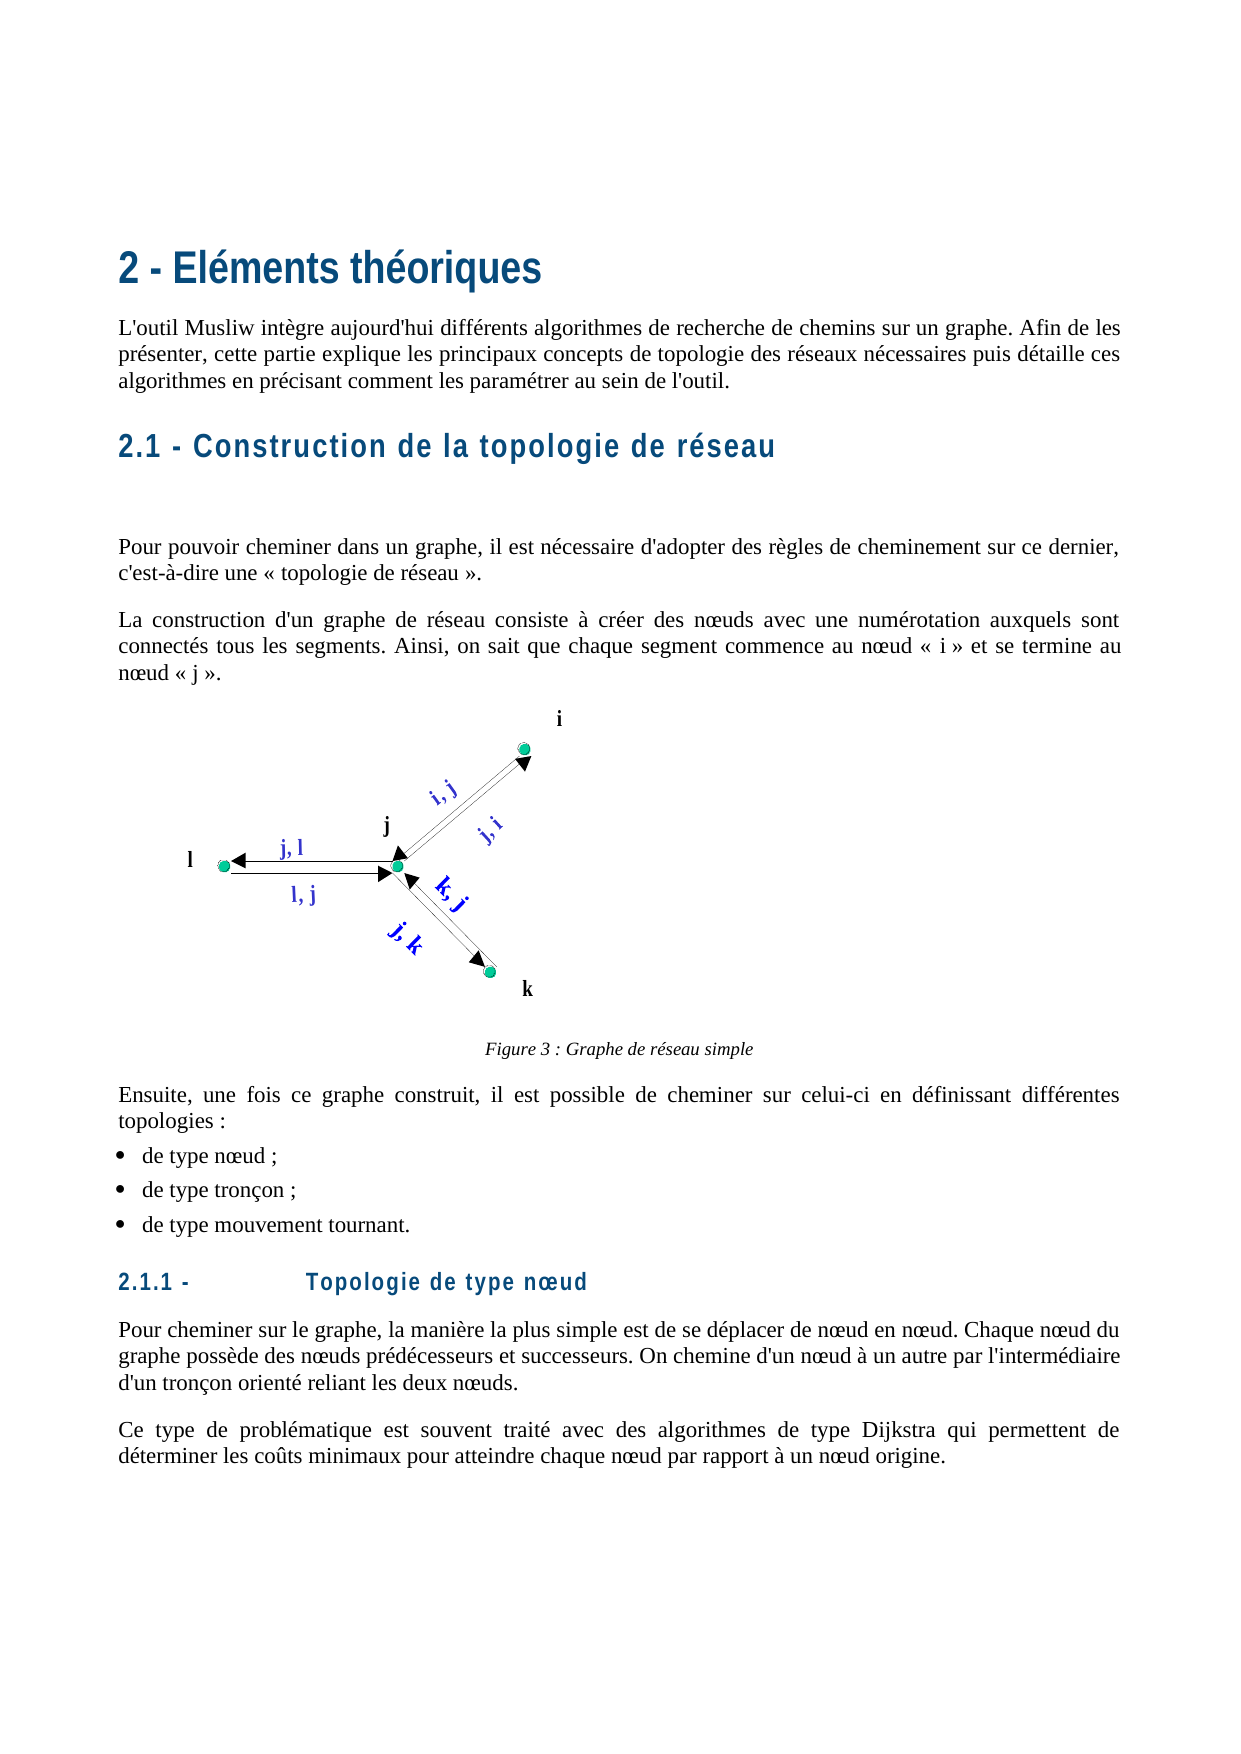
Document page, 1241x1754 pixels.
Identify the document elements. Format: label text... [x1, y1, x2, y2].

text L'outil Musliw intègre aujourd'hui différents algorithmes de recherche de chemins sur un graphe. Afin de les présenter, cette partie explique les principaux concepts de topologie des réseaux nécessaires puis détaille ces algorithmes en précisant comment les paramétrer au sein de l'outil. [118, 314, 1122, 393]
text Pour pouvoir cheminer dans un graphe, il est nécessaire d'adopter des règles de cheminement sur ce dernier, c'est-à-dire une « topologie de réseau ». [118, 533, 1122, 585]
text La construction d'un graphe de réseau consiste à créer des nœuds avec une numérotation auxquels sont connectés tous les segments. Ainsi, on sait que chaque segment commence au nœud « i » et se termine au nœud « j ». [118, 606, 1122, 685]
text Ensuite, une fois ce graphe construit, il est possible de cheminer sur celui-ci en définissant différentes topologies : [118, 1081, 1122, 1133]
text Figure 3 : Graphe de réseau simple [118, 1038, 1122, 1060]
text Ce type de problématique est souvent traité avec des algorithmes de type Dijkstra qui permettent de déterminer les coûts minimaux pour atteindre chaque nœud par rapport à un nœud origine. [118, 1416, 1122, 1469]
subtitle Construction de la topologie de réseau [118, 426, 1122, 465]
list de type tronçon ; [116, 1176, 1127, 1203]
list de type nœud ; [116, 1142, 1127, 1168]
text Pour cheminer sur le graphe, la manière la plus simple est de se déplacer de nœud en nœud. Chaque nœud du graphe possède des nœuds prédécesseurs et successeurs. On chemine d'un nœud à un autre par l'intermédiaire d'un tronçon orienté reliant les deux nœuds. [118, 1316, 1122, 1395]
subtitle Topologie de type nœud [118, 1267, 1122, 1295]
list de type mouvement tournant. [116, 1211, 1127, 1237]
subtitle Eléments théoriques [118, 241, 1122, 293]
